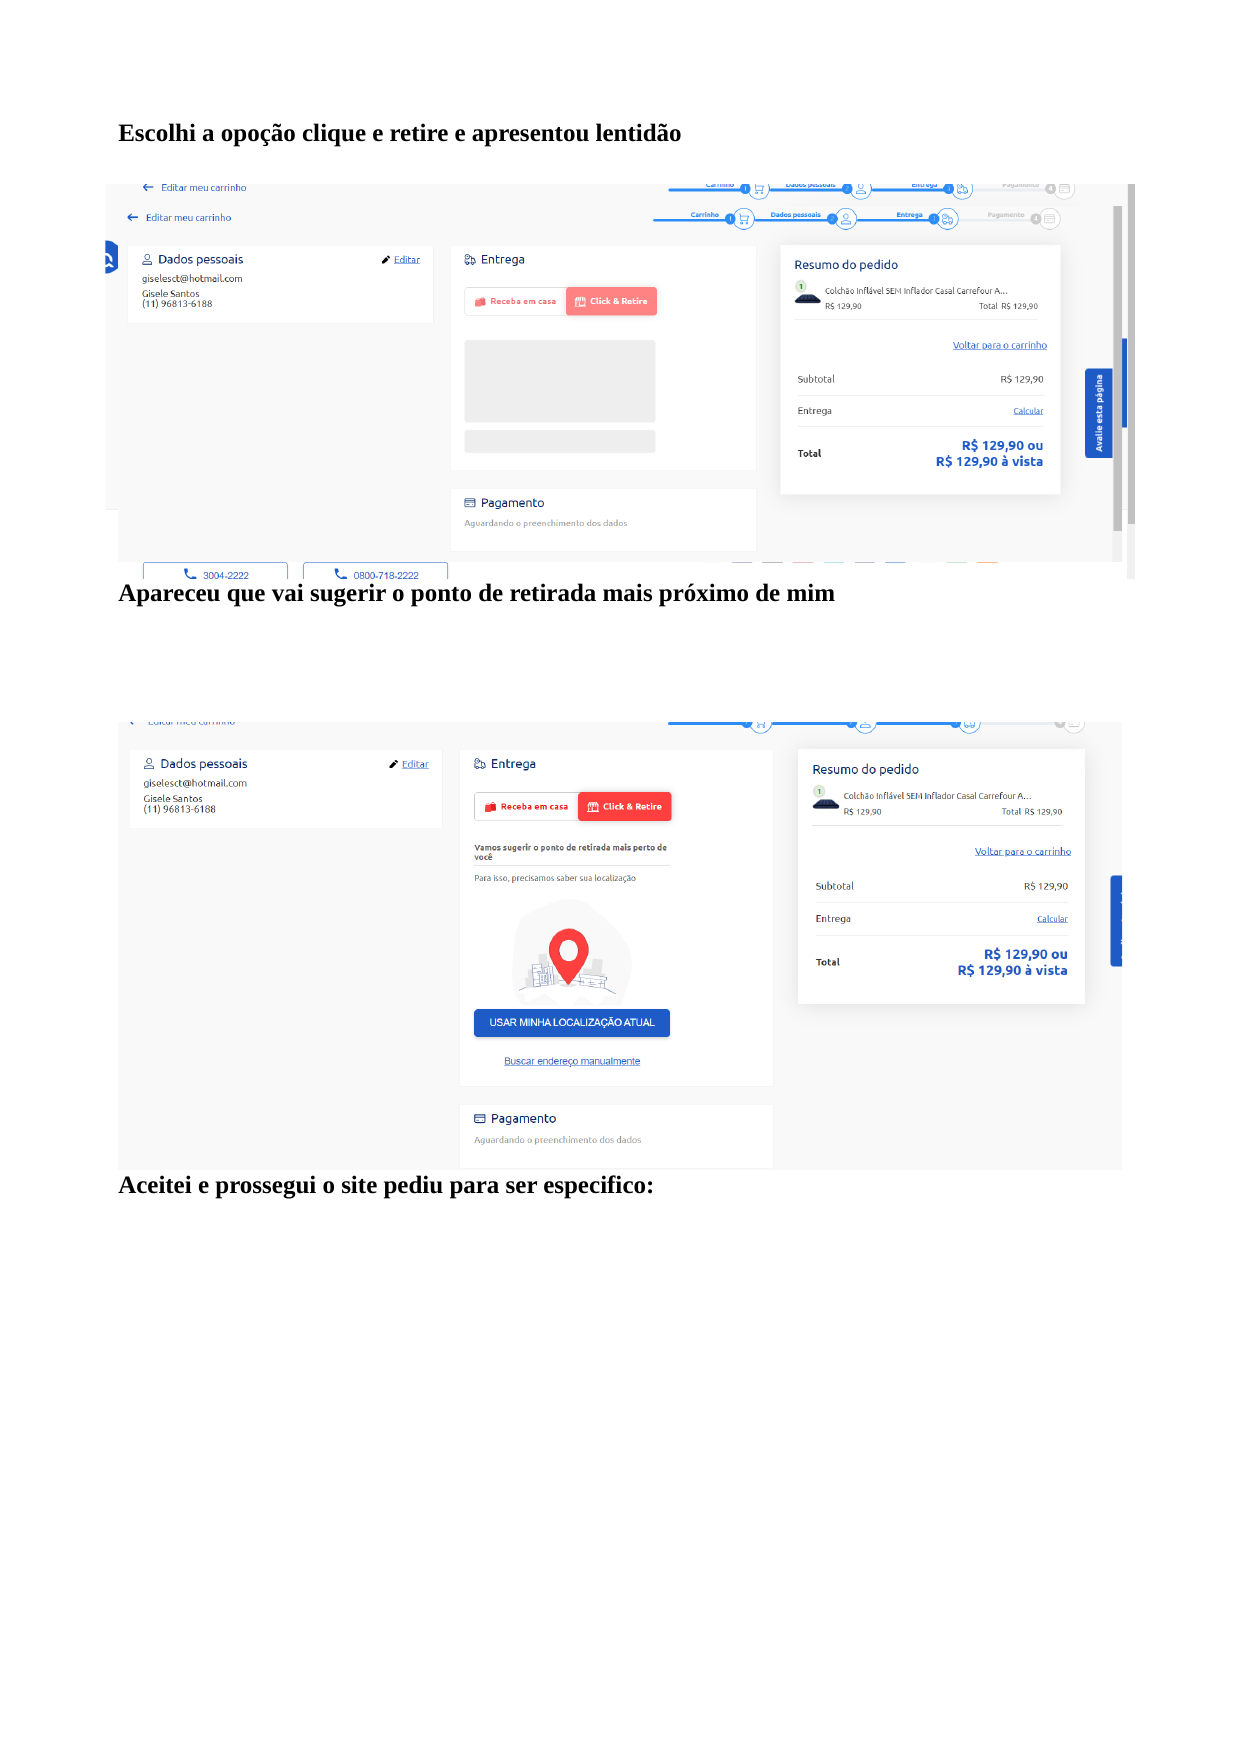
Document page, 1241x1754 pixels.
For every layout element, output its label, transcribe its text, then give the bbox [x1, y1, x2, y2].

picture [105, 184, 1135, 579]
text Escolhi a opoção clique e retire e apresentou lentidão [118, 118, 1122, 147]
text [118, 176, 1122, 184]
text Apareceu que vai sugerir o ponto de retirada mais próximo de mim [118, 579, 1122, 607]
text Aceitei e prossegui o site pediu para ser especifico: [118, 1170, 1122, 1199]
picture [118, 722, 1123, 1170]
